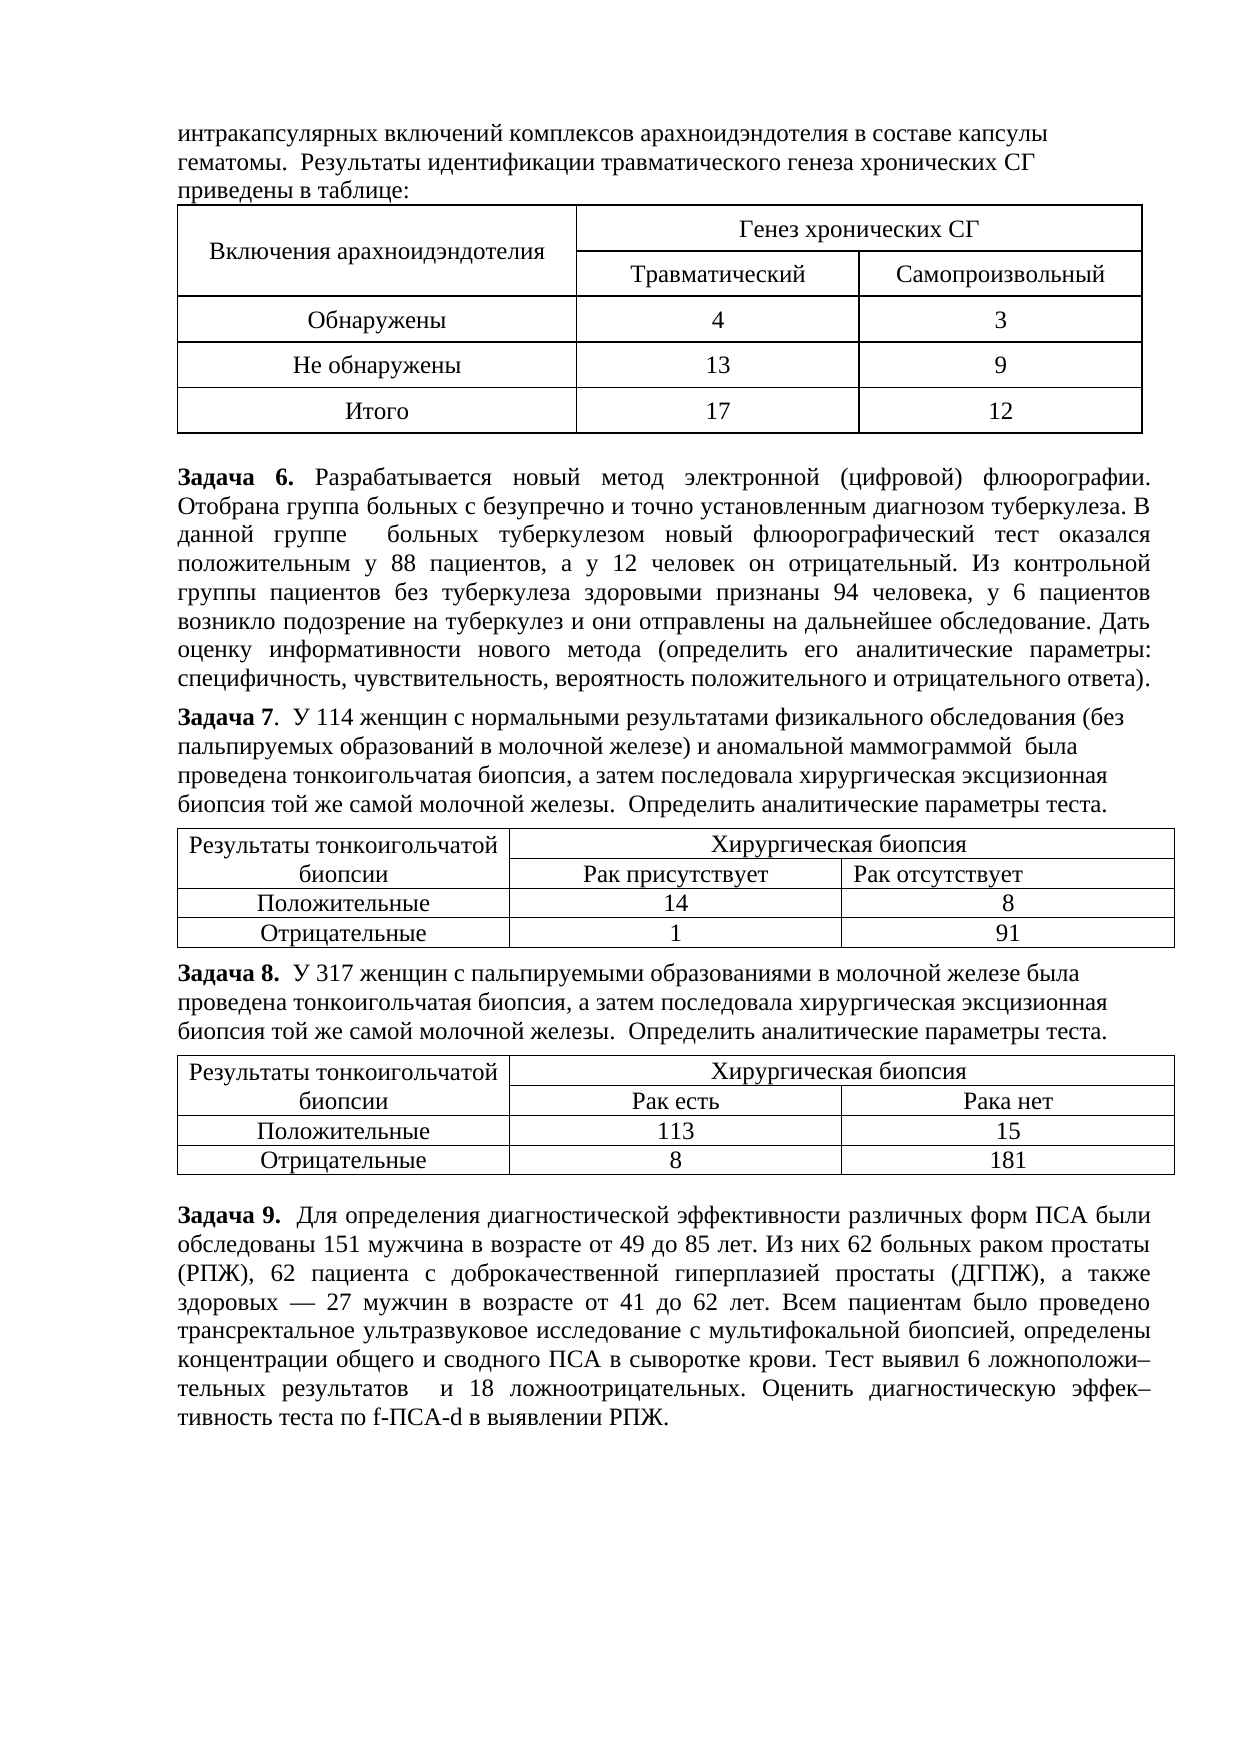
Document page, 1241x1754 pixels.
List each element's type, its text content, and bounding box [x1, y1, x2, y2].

table_cell Рака нет [842, 1086, 1174, 1115]
table_header Результаты тонкоигольчатой биопсии [178, 829, 509, 887]
table_cell Не обнаружены [178, 343, 576, 386]
table_cell 15 [842, 1116, 1174, 1144]
table_cell Положительные [178, 889, 509, 917]
table_cell Положительные [178, 1116, 509, 1144]
table_cell 113 [510, 1116, 841, 1144]
table_cell 17 [577, 388, 858, 432]
text Задача 6. Разрабатывается новый метод электронной (цифровой) флюорографии. Отобрана группа больных с безупречно и точно установленным диагнозом туберкулеза. В данной группе больных туберкулезом новый флюорографический тест оказался положительным у 88 пациентов, а у 12 человек он отрицательный. Из контрольной группы пациентов без туберкулеза здоровыми признаны 94 человека, у 6 пациентов возникло подозрение на туберкулез и они отправлены на дальнейшее обследование. Дать оценку информативности нового метода (определить его аналитические параметры: специфичность, чувствительность, вероятность положительного и отрицательного ответа). [177, 462, 1152, 692]
text Задача 9. Для определения диагностической эффективности различных форм ПСА были обследованы 151 мужчина в возрасте от 49 до 85 лет. Из них 62 больных раком простаты (РПЖ), 62 пациента с доброкачественной гиперплазией простаты (ДГПЖ), а также здоровых — 27 мужчин в возрасте от 41 до 62 лет. Всем пациентам было проведено трансректальное ультразвуковое исследование с мультифокальной биопсией, определены концентрации общего и сводного ПСА в сыворотке крови. Тест выявил 6 ложноположи–тельных результатов и 18 ложноотрицательных. Оценить диагностическую эффек–тивность теста по f-ПСА-d в выявлении РПЖ. [177, 1200, 1152, 1430]
subtitle Задача 8. У 317 женщин с пальпируемыми образованиями в молочной железе была проведена тонкоигольчатая биопсия, а затем последовала хирургическая эксцизионная биопсия той же самой молочной железы. Определить аналитические параметры теста. [177, 958, 1152, 1045]
table_cell Отрицательные [178, 1146, 509, 1174]
table_header Результаты тонкоигольчатой биопсии [178, 1056, 509, 1115]
table_cell Итого [178, 388, 576, 432]
table_header Хирургическая биопсия [510, 1056, 1174, 1085]
table_cell 3 [860, 297, 1141, 341]
table_header Генез хронических СГ [577, 206, 1141, 250]
table_cell 12 [860, 388, 1141, 432]
table_cell Отрицательные [178, 918, 509, 947]
table_cell 9 [860, 343, 1141, 386]
table_cell Рак отсутствует [842, 859, 1174, 887]
table_cell 1 [510, 918, 841, 947]
table_cell 91 [842, 918, 1174, 947]
table_cell 8 [510, 1146, 841, 1174]
table_cell 13 [577, 343, 858, 386]
table_cell 181 [842, 1146, 1174, 1174]
table_header Включения арахноидэндотелия [178, 206, 576, 295]
table_cell 8 [842, 889, 1174, 917]
table_cell 14 [510, 889, 841, 917]
table_cell Самопроизвольный [860, 252, 1141, 295]
table_cell Травматический [577, 252, 858, 295]
table_cell Обнаружены [178, 297, 576, 341]
table_cell Рак присутствует [510, 859, 841, 887]
table_cell Рак есть [510, 1086, 841, 1115]
table_cell 4 [577, 297, 858, 341]
subtitle Задача 7. У 114 женщин с нормальными результатами физикального обследования (без пальпируемых образований в молочной железе) и аномальной маммограммой была проведена тонкоигольчатая биопсия, а затем последовала хирургическая эксцизионная биопсия той же самой молочной железы. Определить аналитические параметры теста. [177, 702, 1152, 817]
text интракапсулярных включений комплексов арахноидэндотелия в составе капсулы гематомы. Результаты идентификации травматического генеза хронических СГ приведены в таблице: [177, 118, 1152, 204]
table_header Хирургическая биопсия [510, 829, 1174, 858]
